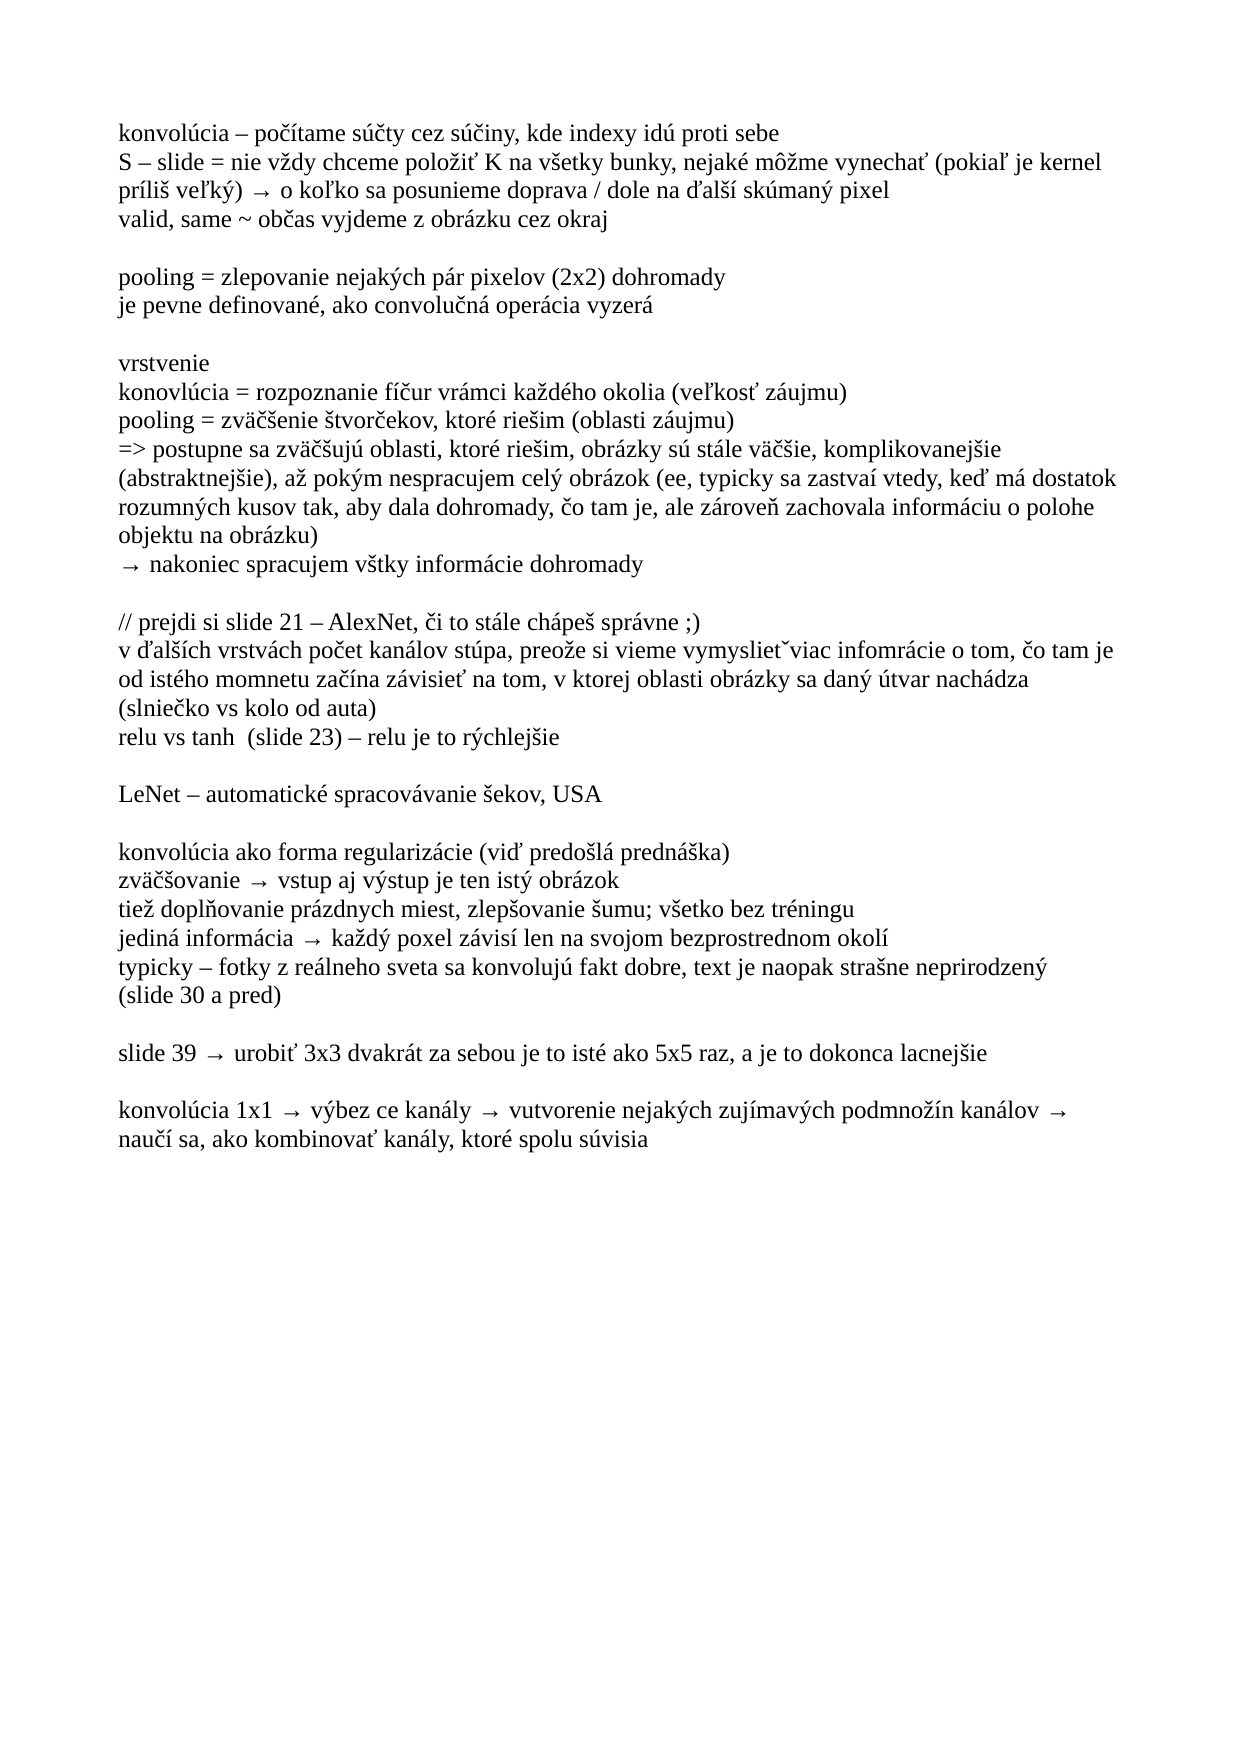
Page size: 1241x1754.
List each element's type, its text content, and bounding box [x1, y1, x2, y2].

text relu vs tanh (slide 23) – relu je to rýchlejšie [118, 722, 1122, 751]
text LeNet – automatické spracovávanie šekov, USA [118, 779, 1122, 808]
text slide 39 → urobiť 3x3 dvakrát za sebou je to isté ako 5x5 raz, a je to dokonca lacnejšie [118, 1038, 1122, 1067]
text (slide 30 a pred) [118, 981, 1122, 1009]
text je pevne definované, ako convolučná operácia vyzerá [118, 291, 1122, 319]
text konvolúcia 1x1 → výbez ce kanály → vutvorenie nejakých zujímavých podmnožín kanálov → naučí sa, ako kombinovať kanály, ktoré spolu súvisia [118, 1096, 1122, 1153]
text => postupne sa zväčšujú oblasti, ktoré riešim, obrázky sú stále väčšie, komplikovanejšie (abstraktnejšie), až pokým nespracujem celý obrázok (ee, typicky sa zastvaí vtedy, keď má dostatok rozumných kusov tak, aby dala dohromady, čo tam je, ale zároveň zachovala informáciu o polohe objektu na obrázku) [118, 434, 1122, 549]
text od istého momnetu začína závisieť na tom, v ktorej oblasti obrázky sa daný útvar nachádza (slniečko vs kolo od auta) [118, 664, 1122, 722]
text S – slide = nie vždy chceme položiť K na všetky bunky, nejaké môžme vynechať (pokiaľ je kernel príliš veľký) → o koľko sa posunieme doprava / dole na ďalší skúmaný pixel [118, 147, 1122, 204]
text jediná informácia → každý poxel závisí len na svojom bezprostrednom okolí [118, 923, 1122, 952]
text pooling = zlepovanie nejakých pár pixelov (2x2) dohromady [118, 262, 1122, 291]
text typicky – fotky z reálneho sveta sa konvolujú fakt dobre, text je naopak strašne neprirodzený [118, 952, 1122, 981]
text konvolúcia – počítame súčty cez súčiny, kde indexy idú proti sebe [118, 118, 1122, 147]
text konvolúcia ako forma regularizácie (viď predošlá prednáška) [118, 837, 1122, 866]
text valid, same ~ občas vyjdeme z obrázku cez okraj [118, 204, 1122, 233]
text pooling = zväčšenie štvorčekov, ktoré riešim (oblasti záujmu) [118, 406, 1122, 434]
text vrstvenie [118, 348, 1122, 377]
text konovlúcia = rozpoznanie fíčur vrámci každého okolia (veľkosť záujmu) [118, 377, 1122, 406]
text // prejdi si slide 21 – AlexNet, či to stále chápeš správne ;) [118, 607, 1122, 636]
text zväčšovanie → vstup aj výstup je ten istý obrázok [118, 866, 1122, 894]
text tiež doplňovanie prázdnych miest, zlepšovanie šumu; všetko bez tréningu [118, 894, 1122, 923]
text → nakoniec spracujem vštky informácie dohromady [118, 549, 1122, 578]
text v ďalších vrstvách počet kanálov stúpa, preože si vieme vymyslietˇviac infomrácie o tom, čo tam je [118, 636, 1122, 664]
